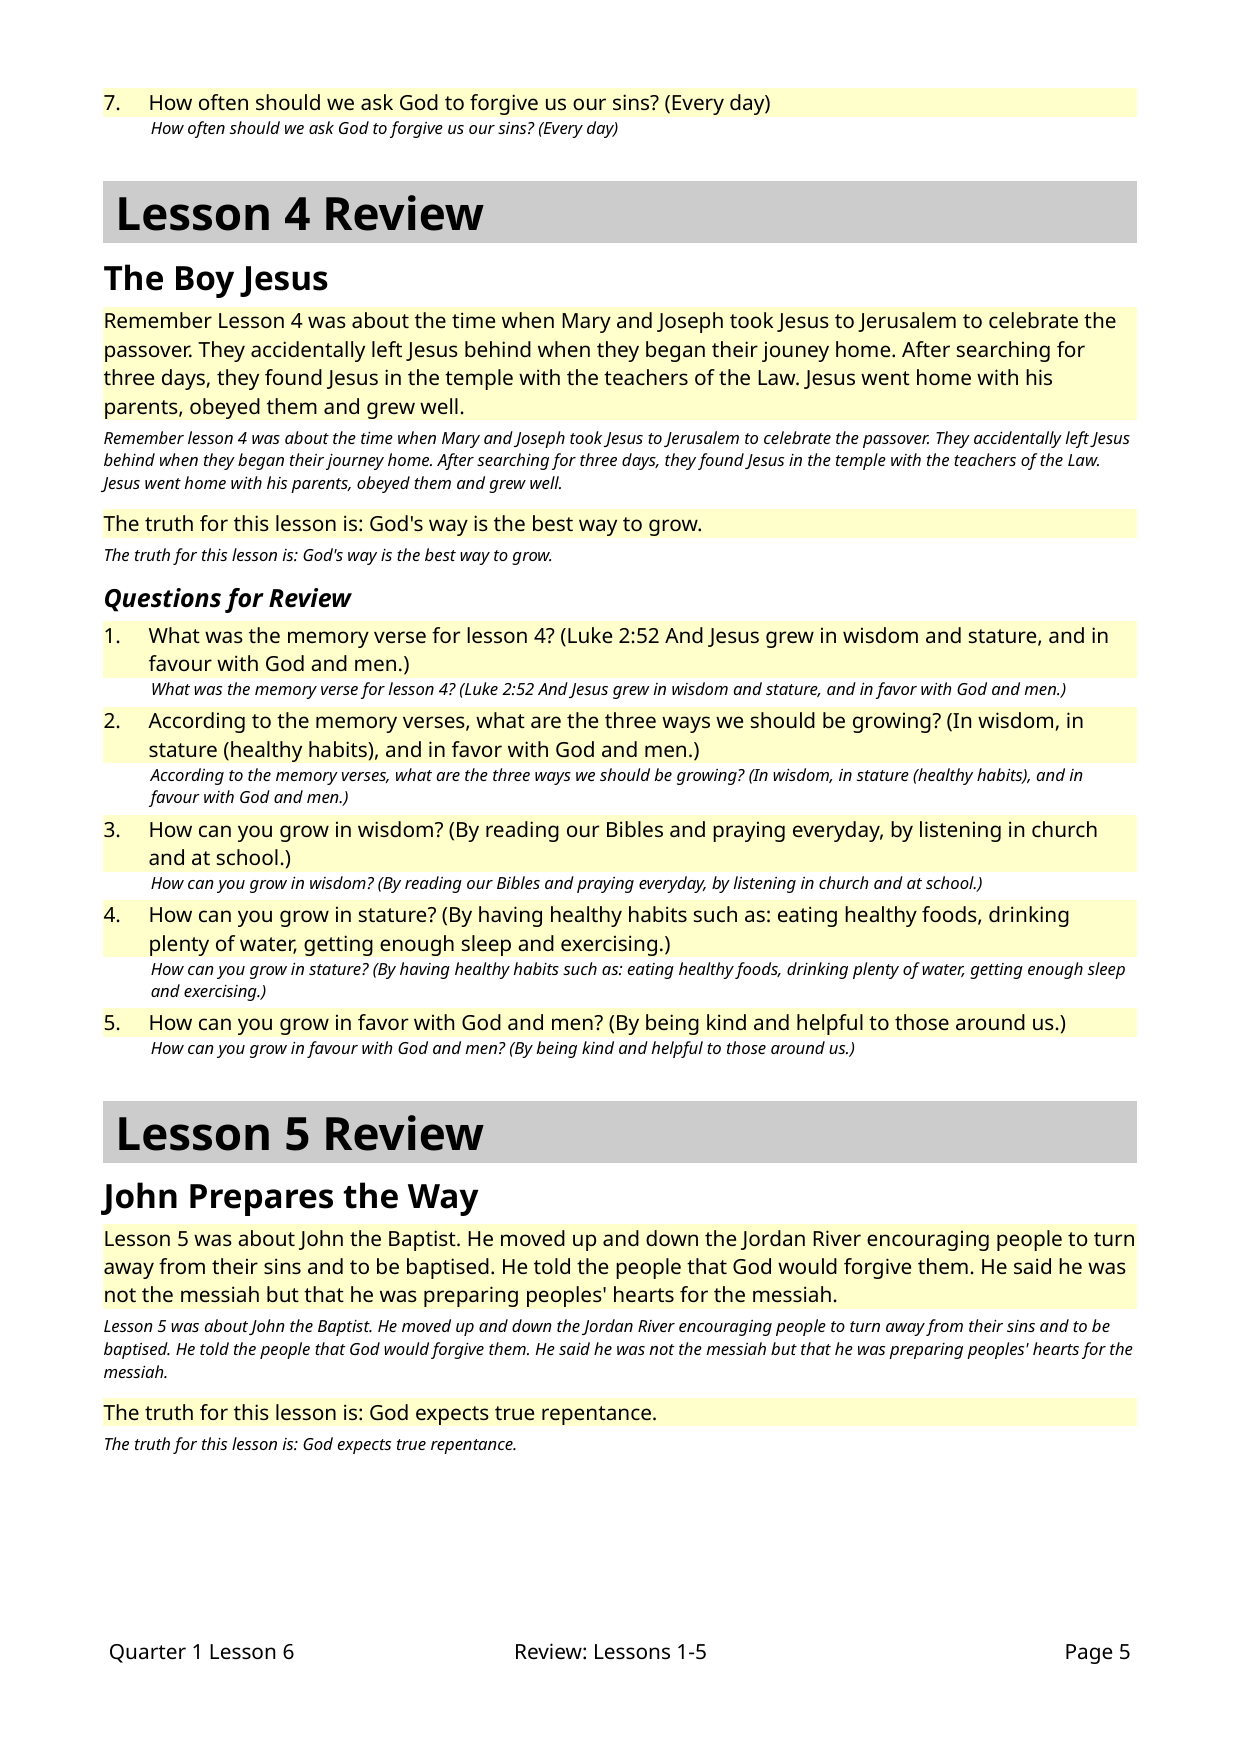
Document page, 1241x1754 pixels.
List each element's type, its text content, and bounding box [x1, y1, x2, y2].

list How can you grow in favour with God and men? (By being kind and helpful to those around us.) [151, 1037, 1137, 1060]
list How can you grow in favor with God and men? (By being kind and helpful to those around us.) [103, 1008, 1137, 1037]
text The Boy Jesus [103, 255, 1137, 301]
subtitle Lesson 5 Review [103, 1101, 1137, 1163]
text Lesson 5 was about John the Baptist. He moved up and down the Jordan River encouraging people to turn away from their sins and to be baptised. He told the people that God would forgive them. He said he was not the messiah but that he was preparing peoples' hearts for the messiah. [103, 1224, 1137, 1309]
text Questions for Review [103, 581, 1137, 615]
text The truth for this lesson is: God's way is the best way to grow. [103, 509, 1137, 538]
text The truth for this lesson is: God expects true repentance. [103, 1432, 1137, 1455]
list What was the memory verse for lesson 4? (Luke 2:52 And Jesus grew in wisdom and stature, and in favor with God and men.) [151, 678, 1137, 701]
text The truth for this lesson is: God expects true repentance. [103, 1398, 1137, 1426]
text Remember lesson 4 was about the time when Mary and Joseph took Jesus to Jerusalem to celebrate the passover. They accidentally left Jesus behind when they began their journey home. After searching for three days, they found Jesus in the temple with the teachers of the Law. Jesus went home with his parents, obeyed them and grew well. [103, 426, 1137, 494]
list How can you grow in wisdom? (By reading our Bibles and praying everyday, by listening in church and at school.) [151, 872, 1137, 894]
list How can you grow in stature? (By having healthy habits such as: eating healthy foods, drinking plenty of water, getting enough sleep and exercising.) [103, 900, 1137, 957]
text The truth for this lesson is: God's way is the best way to grow. [103, 543, 1137, 566]
list How often should we ask God to forgive us our sins? (Every day) [151, 117, 1137, 140]
list What was the memory verse for lesson 4? (Luke 2:52 And Jesus grew in wisdom and stature, and in favour with God and men.) [103, 621, 1137, 678]
text Remember Lesson 4 was about the time when Mary and Joseph took Jesus to Jerusalem to celebrate the passover. They accidentally left Jesus behind when they began their jouney home. After searching for three days, they found Jesus in the temple with the teachers of the Law. Jesus went home with his parents, obeyed them and grew well. [103, 307, 1137, 420]
subtitle John Prepares the Way [103, 1172, 1137, 1218]
subtitle Lesson 4 Review [103, 181, 1137, 243]
list How often should we ask God to forgive us our sins? (Every day) [103, 88, 1137, 117]
list According to the memory verses, what are the three ways we should be growing? (In wisdom, in stature (healthy habits), and in favour with God and men.) [151, 763, 1137, 809]
list According to the memory verses, what are the three ways we should be growing? (In wisdom, in stature (healthy habits), and in favor with God and men.) [103, 707, 1137, 763]
list How can you grow in wisdom? (By reading our Bibles and praying everyday, by listening in church and at school.) [103, 815, 1137, 872]
list How can you grow in stature? (By having healthy habits such as: eating healthy foods, drinking plenty of water, getting enough sleep and exercising.) [151, 957, 1137, 1003]
text Lesson 5 was about John the Baptist. He moved up and down the Jordan River encouraging people to turn away from their sins and to be baptised. He told the people that God would forgive them. He said he was not the messiah but that he was preparing peoples' hearts for the messiah. [103, 1315, 1137, 1383]
